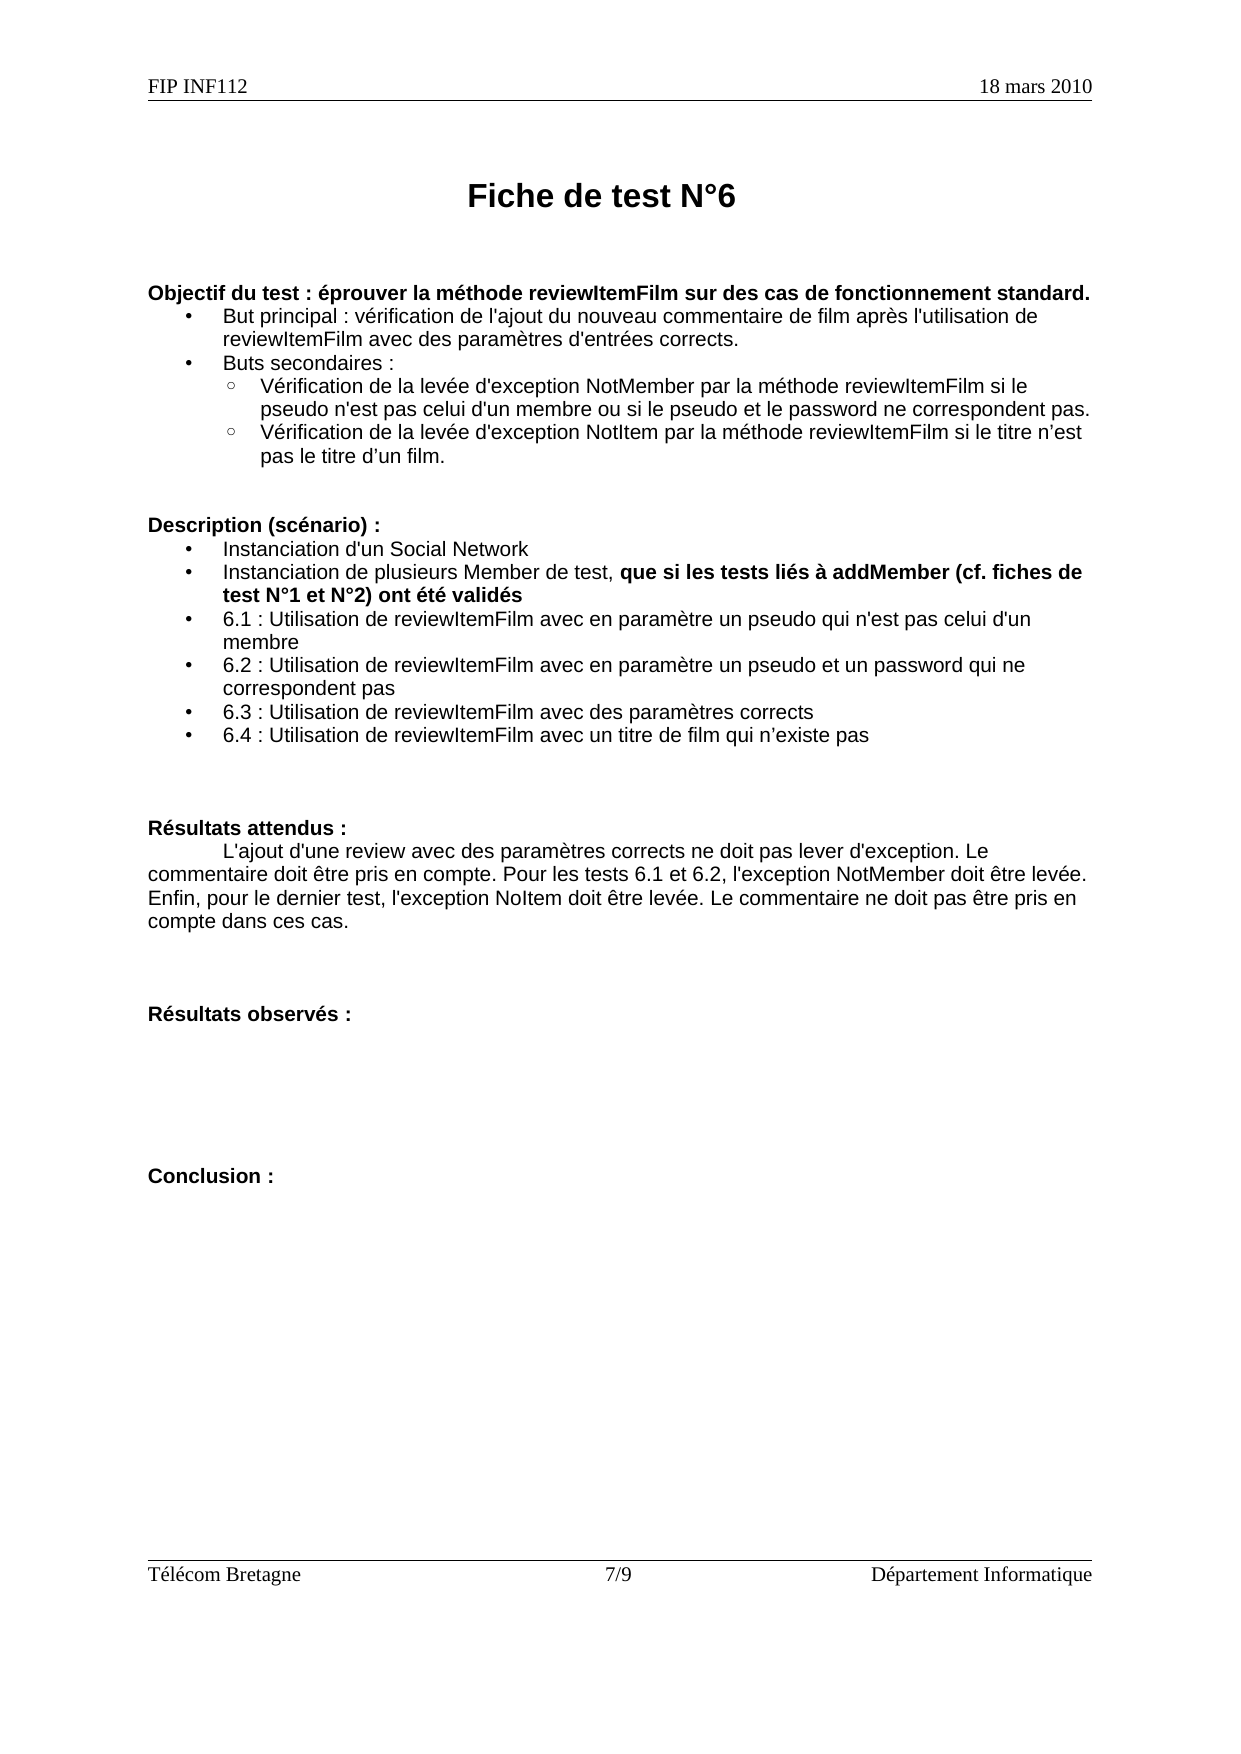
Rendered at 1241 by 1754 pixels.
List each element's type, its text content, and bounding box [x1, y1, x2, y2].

list 6.1 : Utilisation de reviewItemFilm avec en paramètre un pseudo qui n'est pas celui d'un membre [185, 607, 1092, 654]
title Fiche de test N°6 [148, 177, 1092, 214]
text Description (scénario) : [148, 514, 1092, 537]
text Résultats observés : [148, 1002, 1092, 1026]
text L'ajout d'une review avec des paramètres corrects ne doit pas lever d'exception. Le commentaire doit être pris en compte. Pour les tests 6.1 et 6.2, l'exception NotMember doit être levée. Enfin, pour le dernier test, l'exception NoItem doit être levée. Le commentaire ne doit pas être pris en compte dans ces cas. [148, 840, 1092, 933]
list Vérification de la levée d'exception NotItem par la méthode reviewItemFilm si le titre n’est pas le titre d’un film. [223, 421, 1092, 467]
list Instanciation d'un Social Network [185, 537, 1092, 561]
list 6.2 : Utilisation de reviewItemFilm avec en paramètre un pseudo et un password qui ne correspondent pas [185, 654, 1092, 700]
list But principal : vérification de l'ajout du nouveau commentaire de film après l'utilisation de reviewItemFilm avec des paramètres d'entrées corrects. [185, 304, 1092, 351]
list 6.4 : Utilisation de reviewItemFilm avec un titre de film qui n’existe pas [185, 723, 1092, 747]
list Buts secondaires : [185, 351, 1092, 374]
subtitle Conclusion : [148, 1165, 1092, 1188]
list 6.3 : Utilisation de reviewItemFilm avec des paramètres corrects [185, 700, 1092, 723]
list Vérification de la levée d'exception NotMember par la méthode reviewItemFilm si le pseudo n'est pas celui d'un membre ou si le pseudo et le password ne correspondent pas. [223, 374, 1092, 421]
text Résultats attendus : [148, 817, 1092, 840]
list Instanciation de plusieurs Member de test, que si les tests liés à addMember (cf. fiches de test N°1 et N°2) ont été validés [185, 561, 1092, 607]
text Objectif du test : éprouver la méthode reviewItemFilm sur des cas de fonctionnement standard. [148, 281, 1092, 304]
